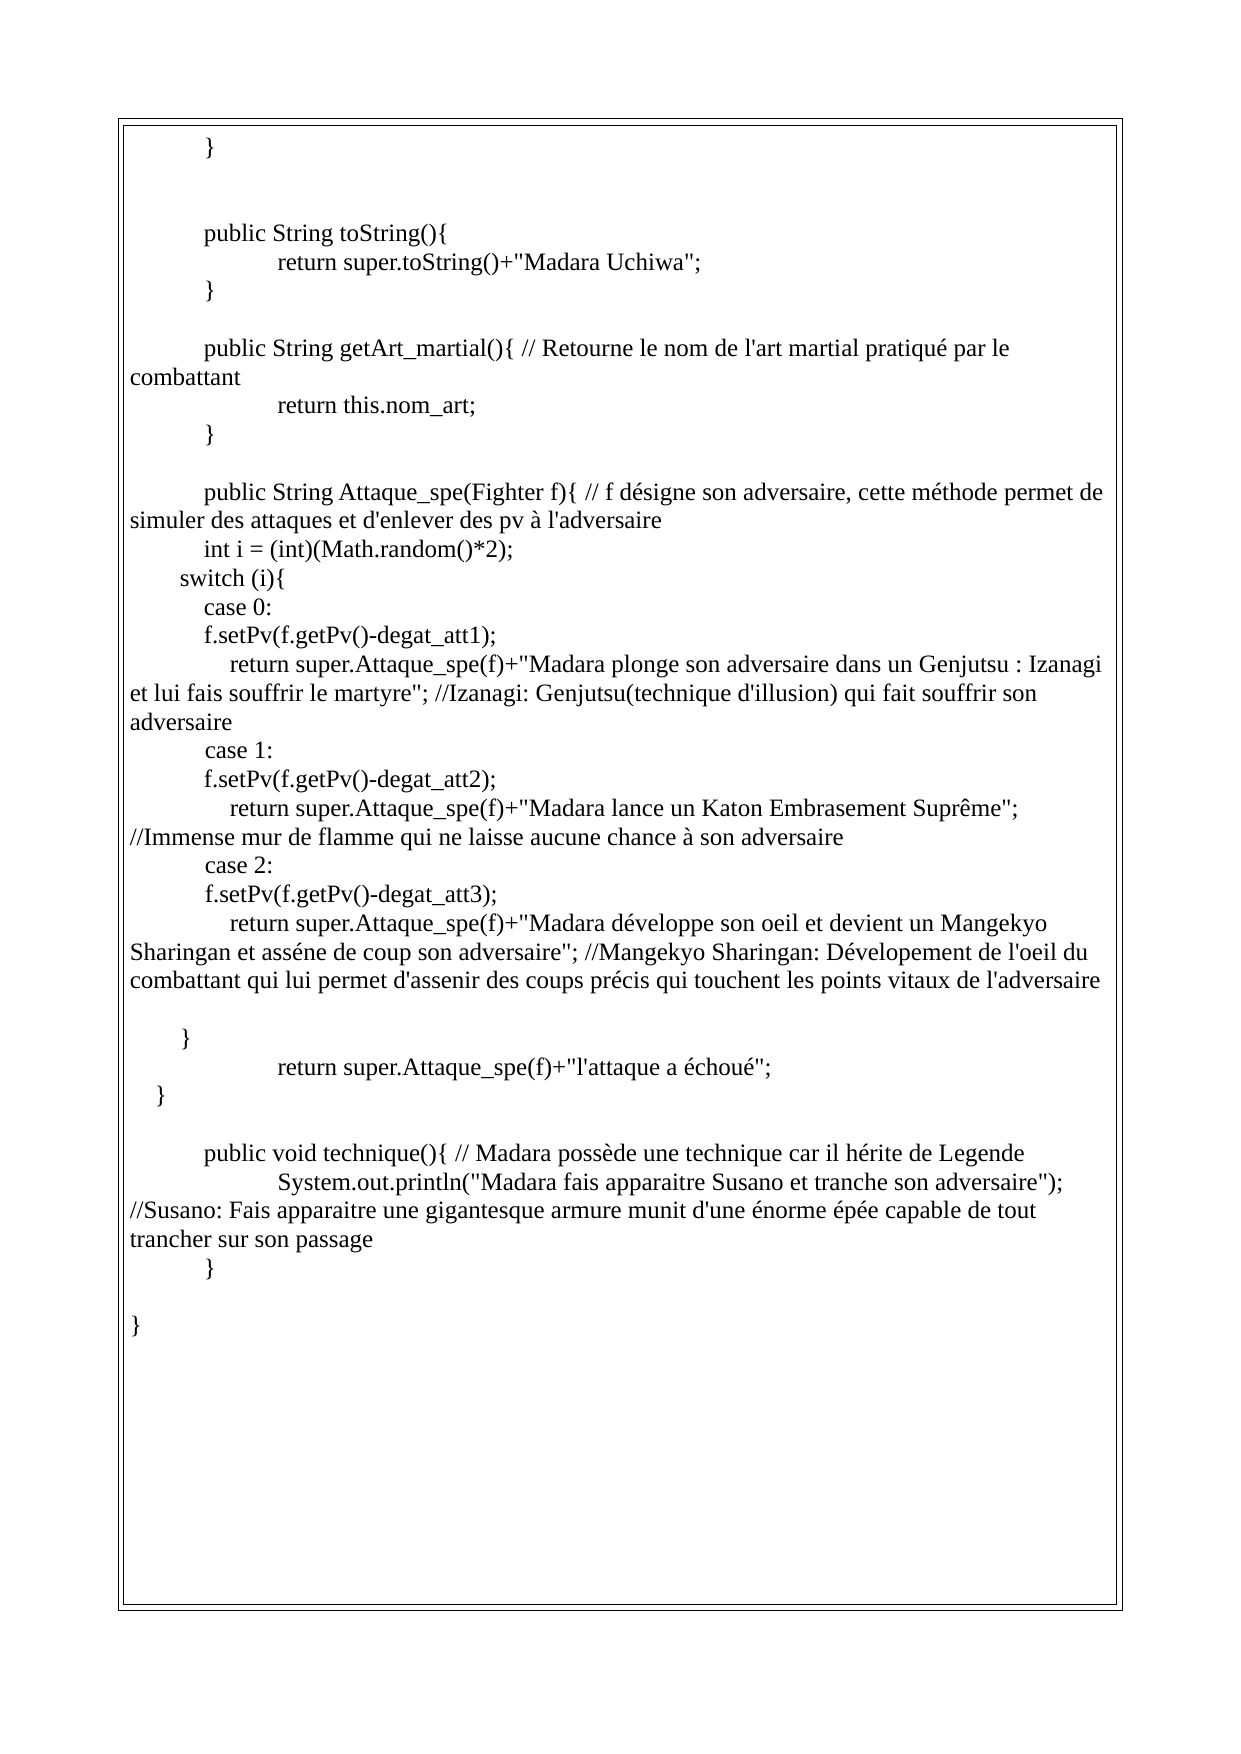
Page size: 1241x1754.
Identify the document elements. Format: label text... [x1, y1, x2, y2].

table_header Copier / coller vos classes et interfaces à partir d'ici : [119, 119, 1122, 1610]
table_header } public String toString(){ return super.toString()+"Madara Uchiwa"; } public String getArt_martial(){ // Retourne le nom de l'art martial pratiqué par le combattant return this.nom_art; } public String Attaque_spe(Fighter f){ // f désigne son adversaire, cette méthode permet de simuler des attaques et d'enlever des pv à l'adversaire int i = (int)(Math.random()*2); switch (i){ case 0: f.setPv(f.getPv()-degat_att1); return super.Attaque_spe(f)+"Madara plonge son adversaire dans un Genjutsu : Izanagi et lui fais souffrir le martyre"; //Izanagi: Genjutsu(technique d'illusion) qui fait souffrir son adversaire case 1: f.setPv(f.getPv()-degat_att2); return super.Attaque_spe(f)+"Madara lance un Katon Embrasement Suprême"; //Immense mur de flamme qui ne laisse aucune chance à son adversaire case 2: f.setPv(f.getPv()-degat_att3); return super.Attaque_spe(f)+"Madara développe son oeil et devient un Mangekyo Sharingan et asséne de coup son adversaire"; //Mangekyo Sharingan: Dévelopement de l'oeil du combattant qui lui permet d'assenir des coups précis qui touchent les points vitaux de l'adversaire } return super.Attaque_spe(f)+"l'attaque a échoué"; } public void technique(){ // Madara possède une technique car il hérite de Legende System.out.println("Madara fais apparaitre Susano et tranche son adversaire"); //Susano: Fais apparaitre une gigantesque armure munit d'une énorme épée capable de tout trancher sur son passage } } [124, 126, 1116, 1604]
